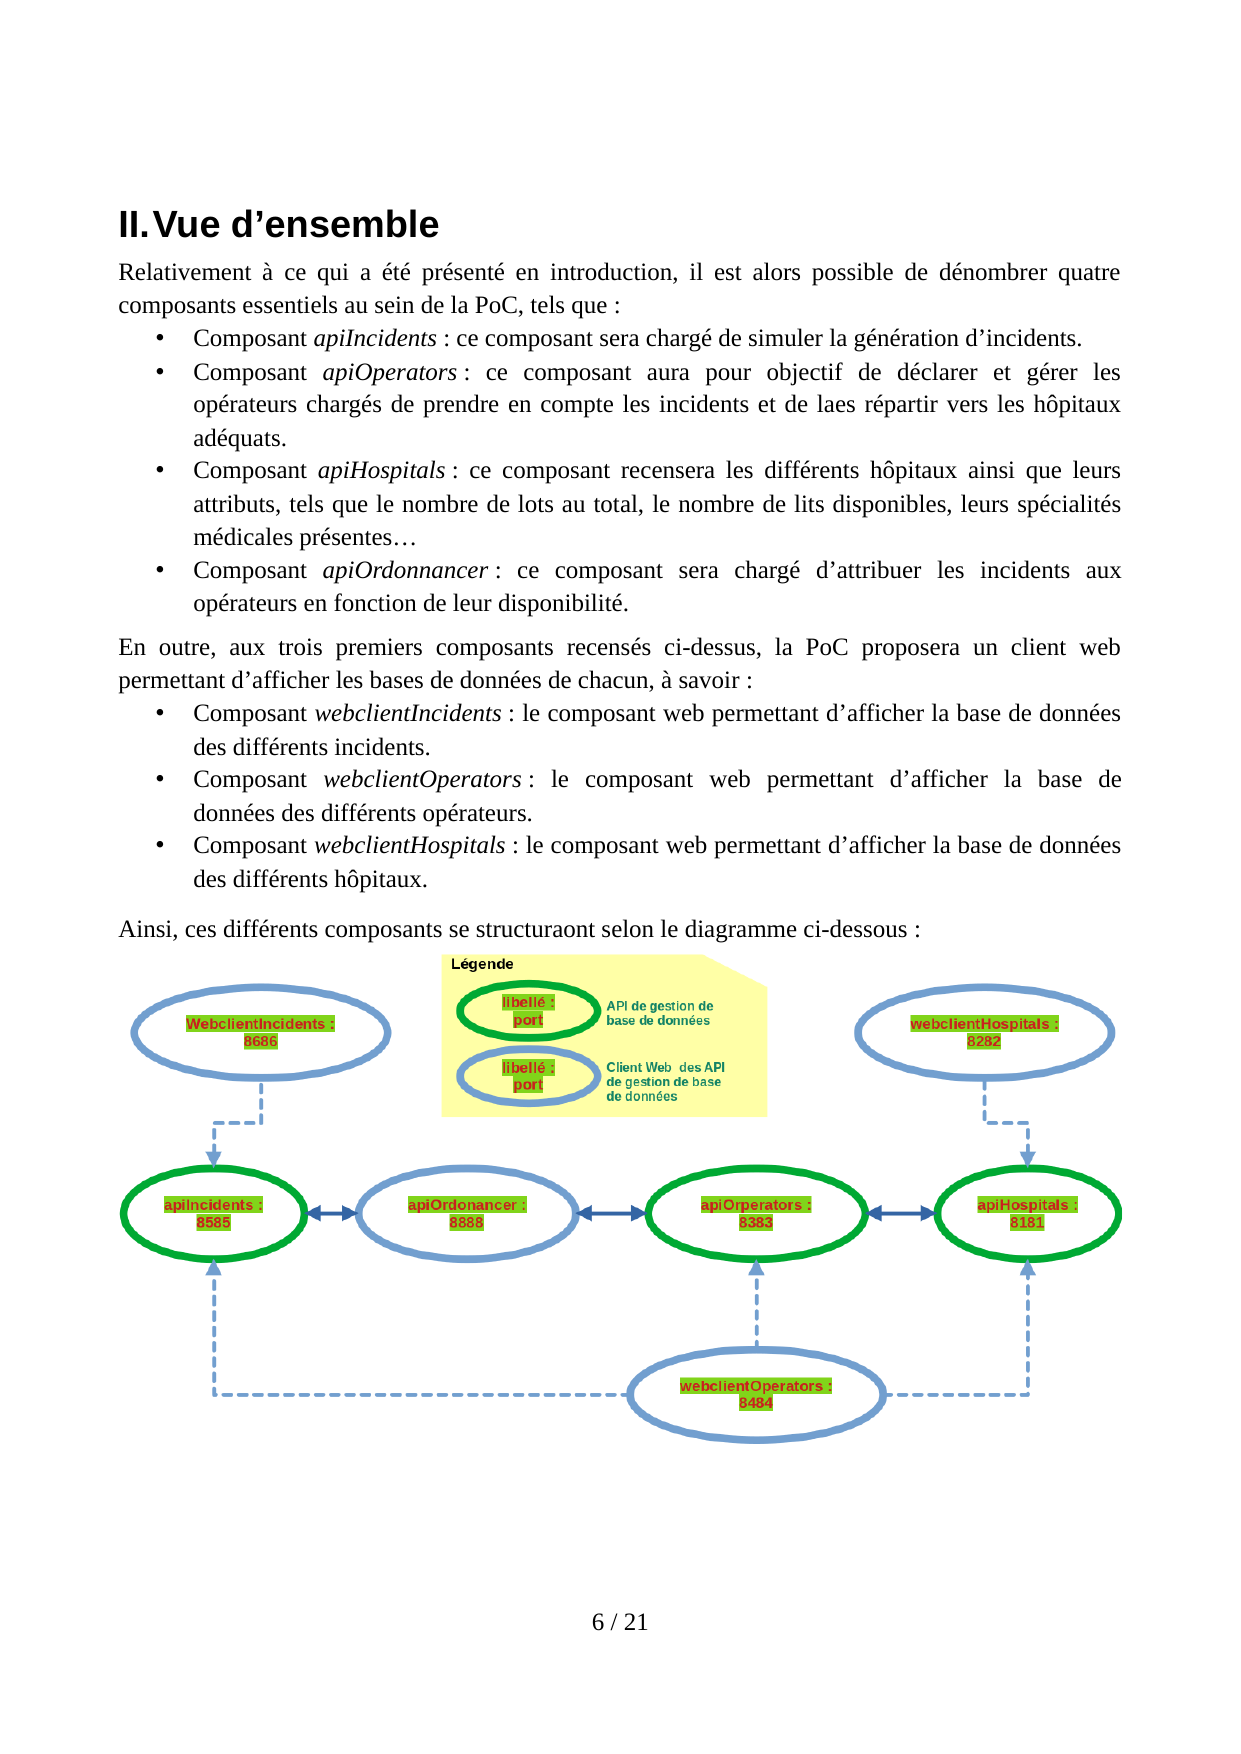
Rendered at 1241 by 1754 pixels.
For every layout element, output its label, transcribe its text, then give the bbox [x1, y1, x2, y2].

text Ainsi, ces différents composants se structuraont selon le diagramme ci-dessous : [118, 914, 1122, 943]
subtitle Vue d’ensemble [118, 201, 1122, 245]
list Composant apiHospitals : ce composant recensera les différents hôpitaux ainsi que leurs attributs, tels que le nombre de lots au total, le nombre de lits disponibles, leurs spécialités médicales présentes… [156, 456, 1122, 550]
list Composant apiIncidents : ce composant sera chargé de simuler la génération d’incidents. [156, 323, 1122, 352]
text En outre, aux trois premiers composants recensés ci-dessus, la PoC proposera un client web permettant d’afficher les bases de données de chacun, à savoir : [118, 632, 1122, 694]
list Composant webclientIncidents : le composant web permettant d’afficher la base de données des différents incidents. [156, 698, 1122, 760]
text Relativement à ce qui a été présenté en introduction, il est alors possible de dénombrer quatre composants essentiels au sein de la PoC, tels que : [118, 257, 1122, 319]
list Composant apiOrdonnancer : ce composant sera chargé d’attribuer les incidents aux opérateurs en fonction de leur disponibilité. [156, 555, 1122, 616]
list Composant webclientHospitals : le composant web permettant d’afficher la base de données des différents hôpitaux. [156, 831, 1122, 892]
list Composant apiOperators : ce composant aura pour objectif de déclarer et gérer les opérateurs chargés de prendre en compte les incidents et de laes répartir vers les hôpitaux adéquats. [156, 357, 1122, 451]
list Composant webclientOperators : le composant web permettant d’afficher la base de données des différents opérateurs. [156, 764, 1122, 826]
picture [118, 947, 1123, 1445]
